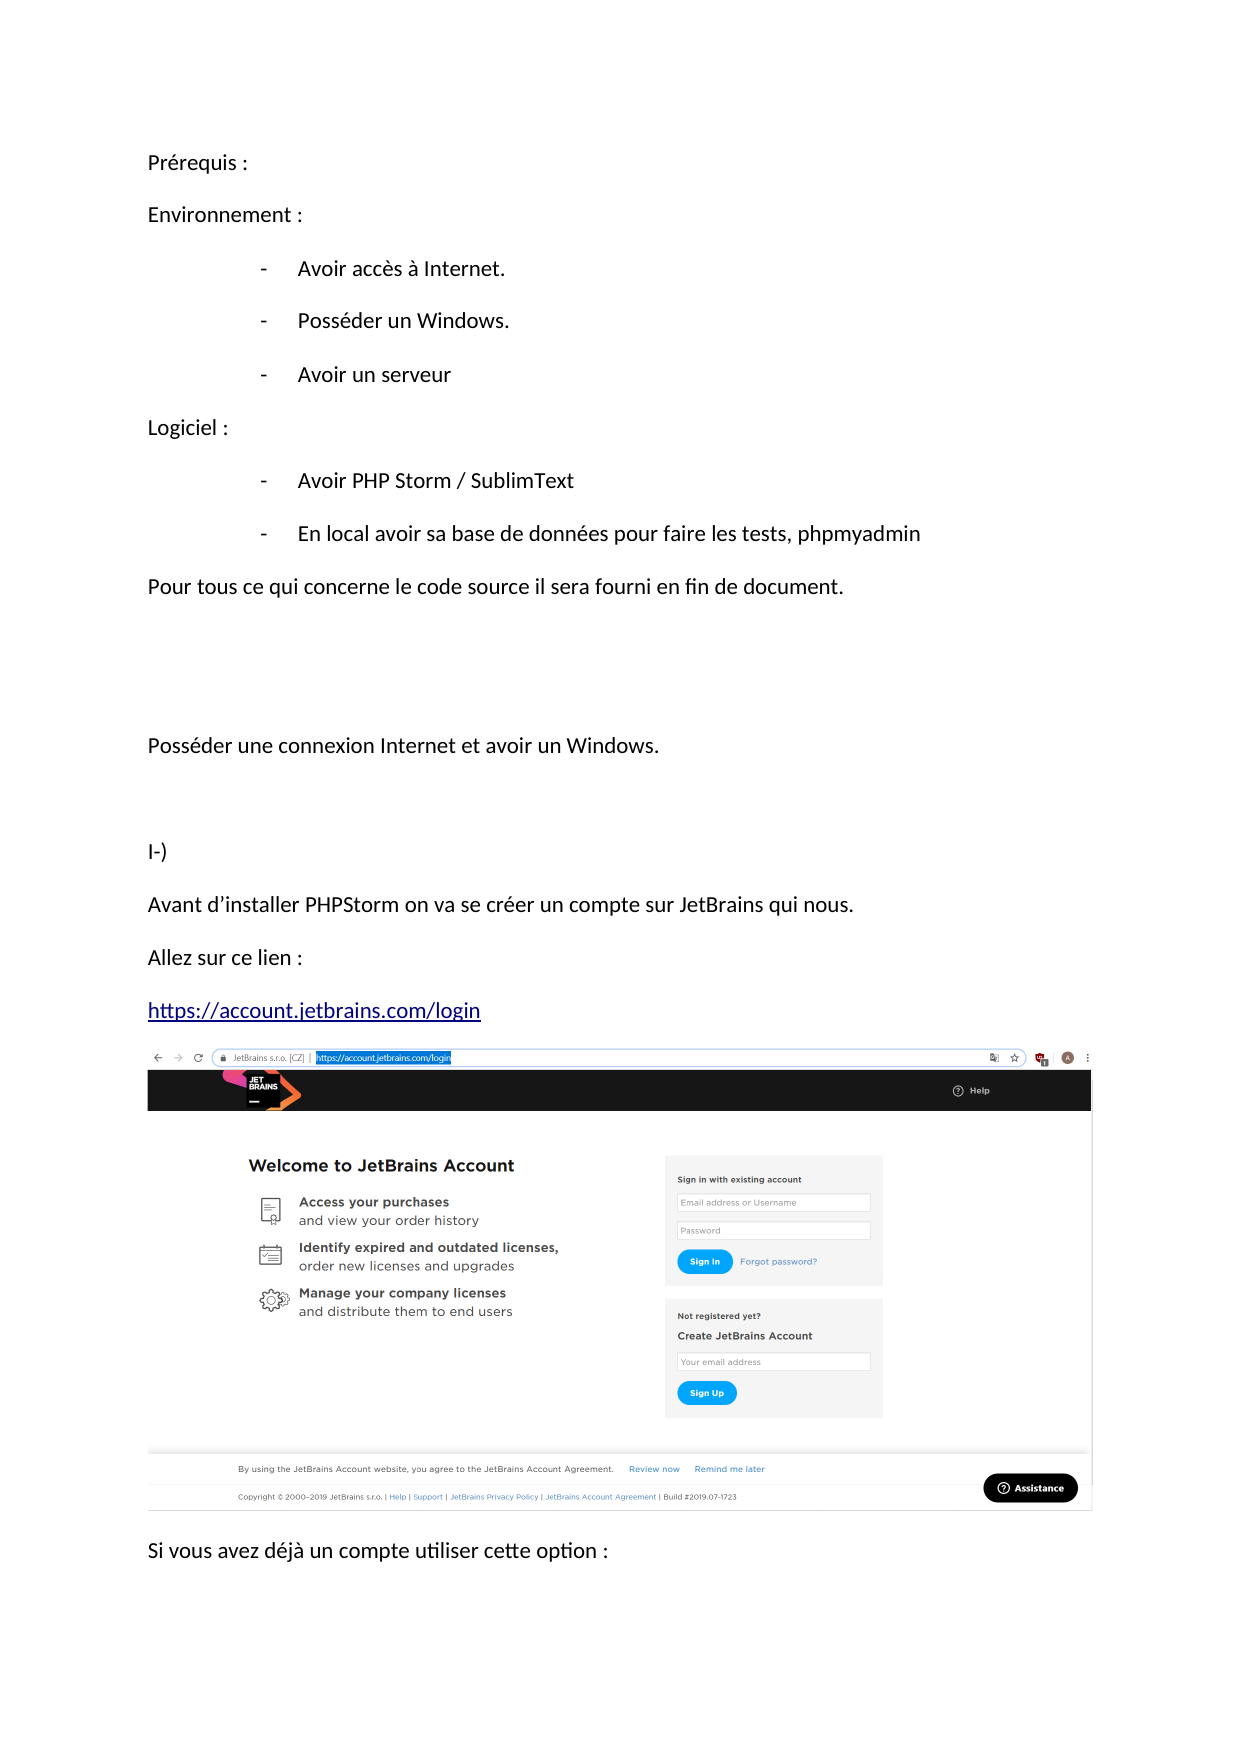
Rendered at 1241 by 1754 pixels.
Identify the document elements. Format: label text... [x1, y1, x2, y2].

text Prérequis : [148, 148, 1093, 176]
text https://account.jetbrains.com/login [148, 996, 1093, 1024]
list Avoir accès à Internet. [260, 254, 1093, 282]
text Avant d’installer PHPStorm on va se créer un compte sur JetBrains qui nous. [148, 890, 1093, 918]
text Posséder une connexion Internet et avoir un Windows. [148, 731, 1093, 759]
list Posséder un Windows. [260, 307, 1093, 335]
list Avoir un serveur [260, 360, 1093, 388]
list Avoir PHP Storm / SublimText [260, 466, 1093, 494]
text Si vous avez déjà un compte utiliser cette option : [148, 1537, 1093, 1565]
list En local avoir sa base de données pour faire les tests, phpmyadmin [260, 519, 1093, 547]
text Allez sur ce lien : [148, 943, 1093, 971]
text I-) [148, 837, 1093, 865]
text Pour tous ce qui concerne le code source il sera fourni en fin de document. [148, 572, 1093, 600]
text Logiciel : [148, 413, 1093, 441]
text Environnement : [148, 201, 1093, 229]
